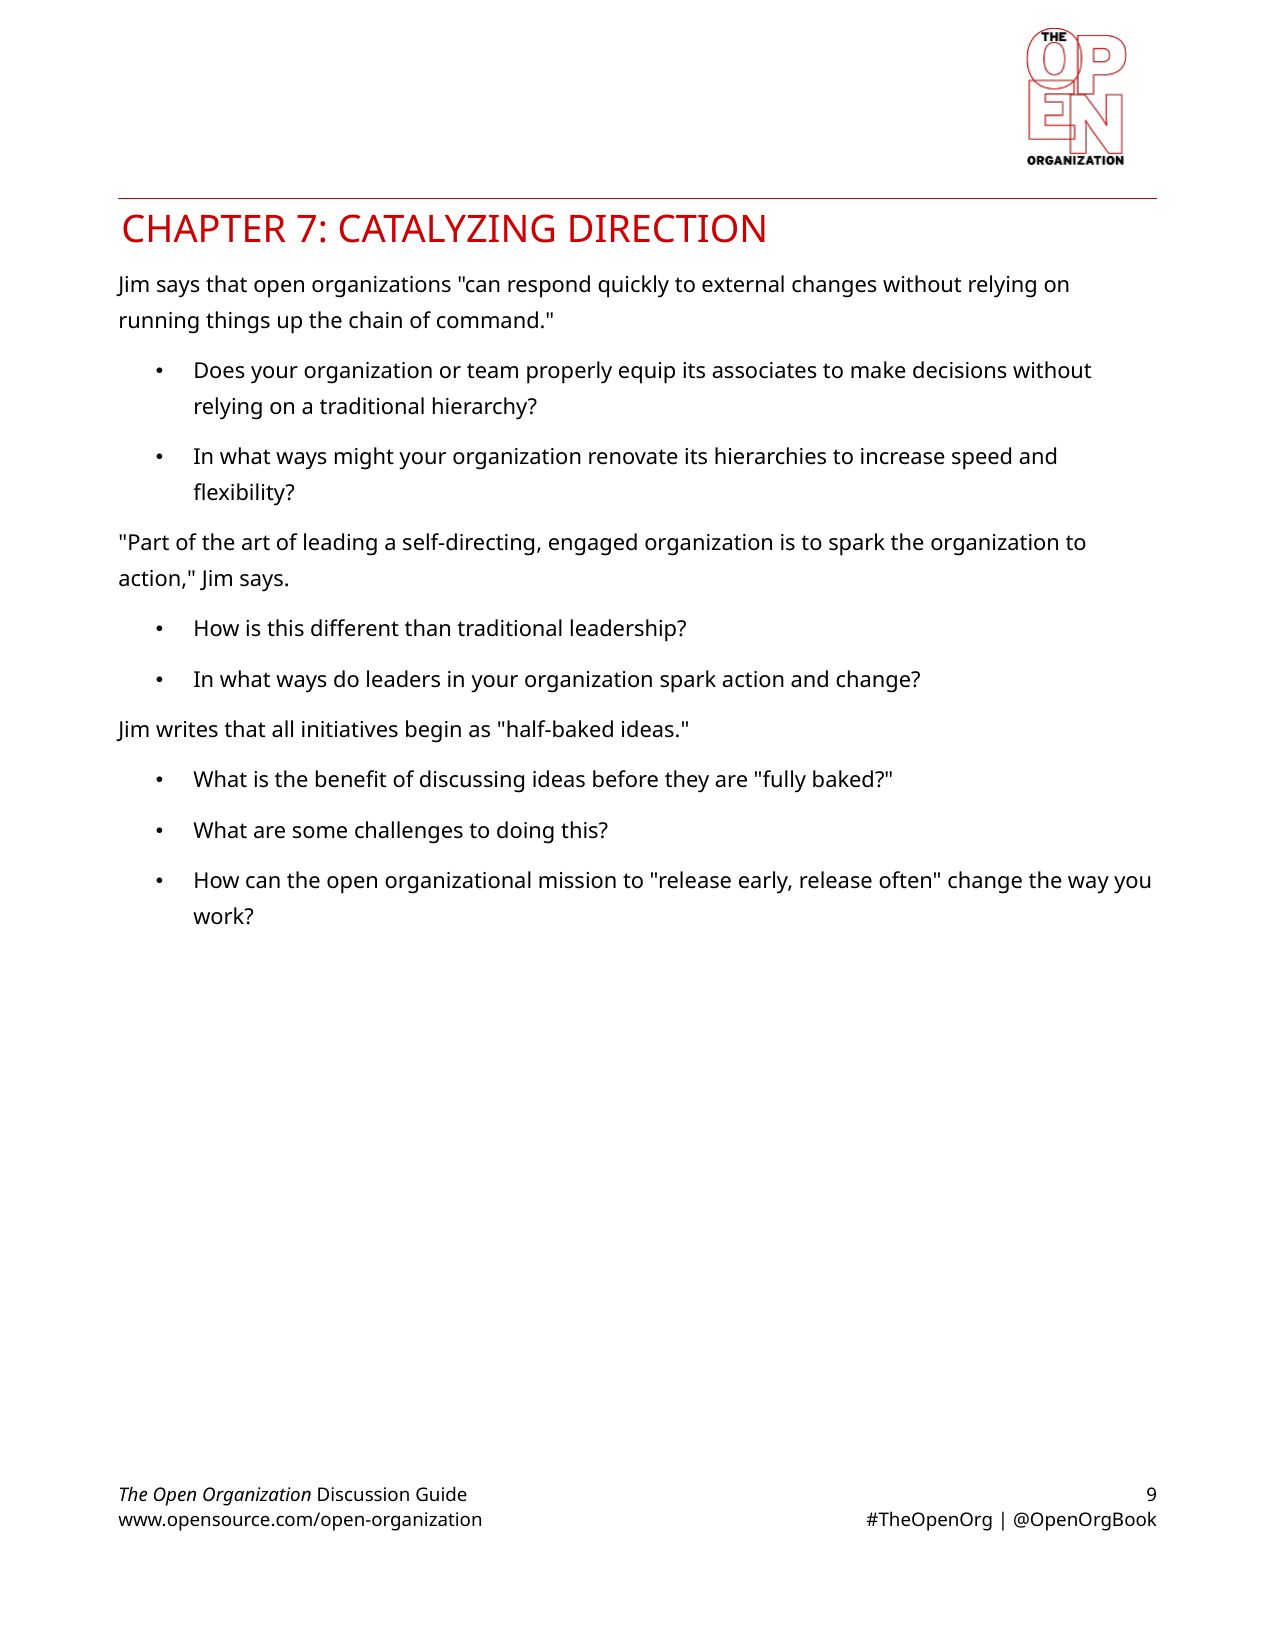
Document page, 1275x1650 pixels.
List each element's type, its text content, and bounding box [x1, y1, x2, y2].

list Does your organization or team properly equip its associates to make decisions without relying on a traditional hierarchy? [156, 355, 1157, 421]
list In what ways do leaders in your organization spark action and change? [156, 664, 1157, 693]
list How can the open organizational mission to "release early, release often" change the way you work? [156, 865, 1157, 930]
subtitle Chapter 7: Catalyzing Direction [118, 199, 1157, 257]
text Jim writes that all initiatives begin as "half-baked ideas." [118, 714, 1157, 744]
list What is the benefit of discussing ideas before they are "fully baked?" [156, 764, 1157, 794]
text "Part of the art of leading a self-directing, engaged organization is to spark the organization to action," Jim says. [118, 527, 1157, 593]
text Jim says that open organizations "can respond quickly to external changes without relying on running things up the chain of command." [118, 269, 1157, 335]
picture [1002, 23, 1152, 173]
list How is this different than traditional leadership? [156, 613, 1157, 643]
list In what ways might your organization renovate its hierarchies to increase speed and flexibility? [156, 441, 1157, 507]
list What are some challenges to doing this? [156, 814, 1157, 844]
